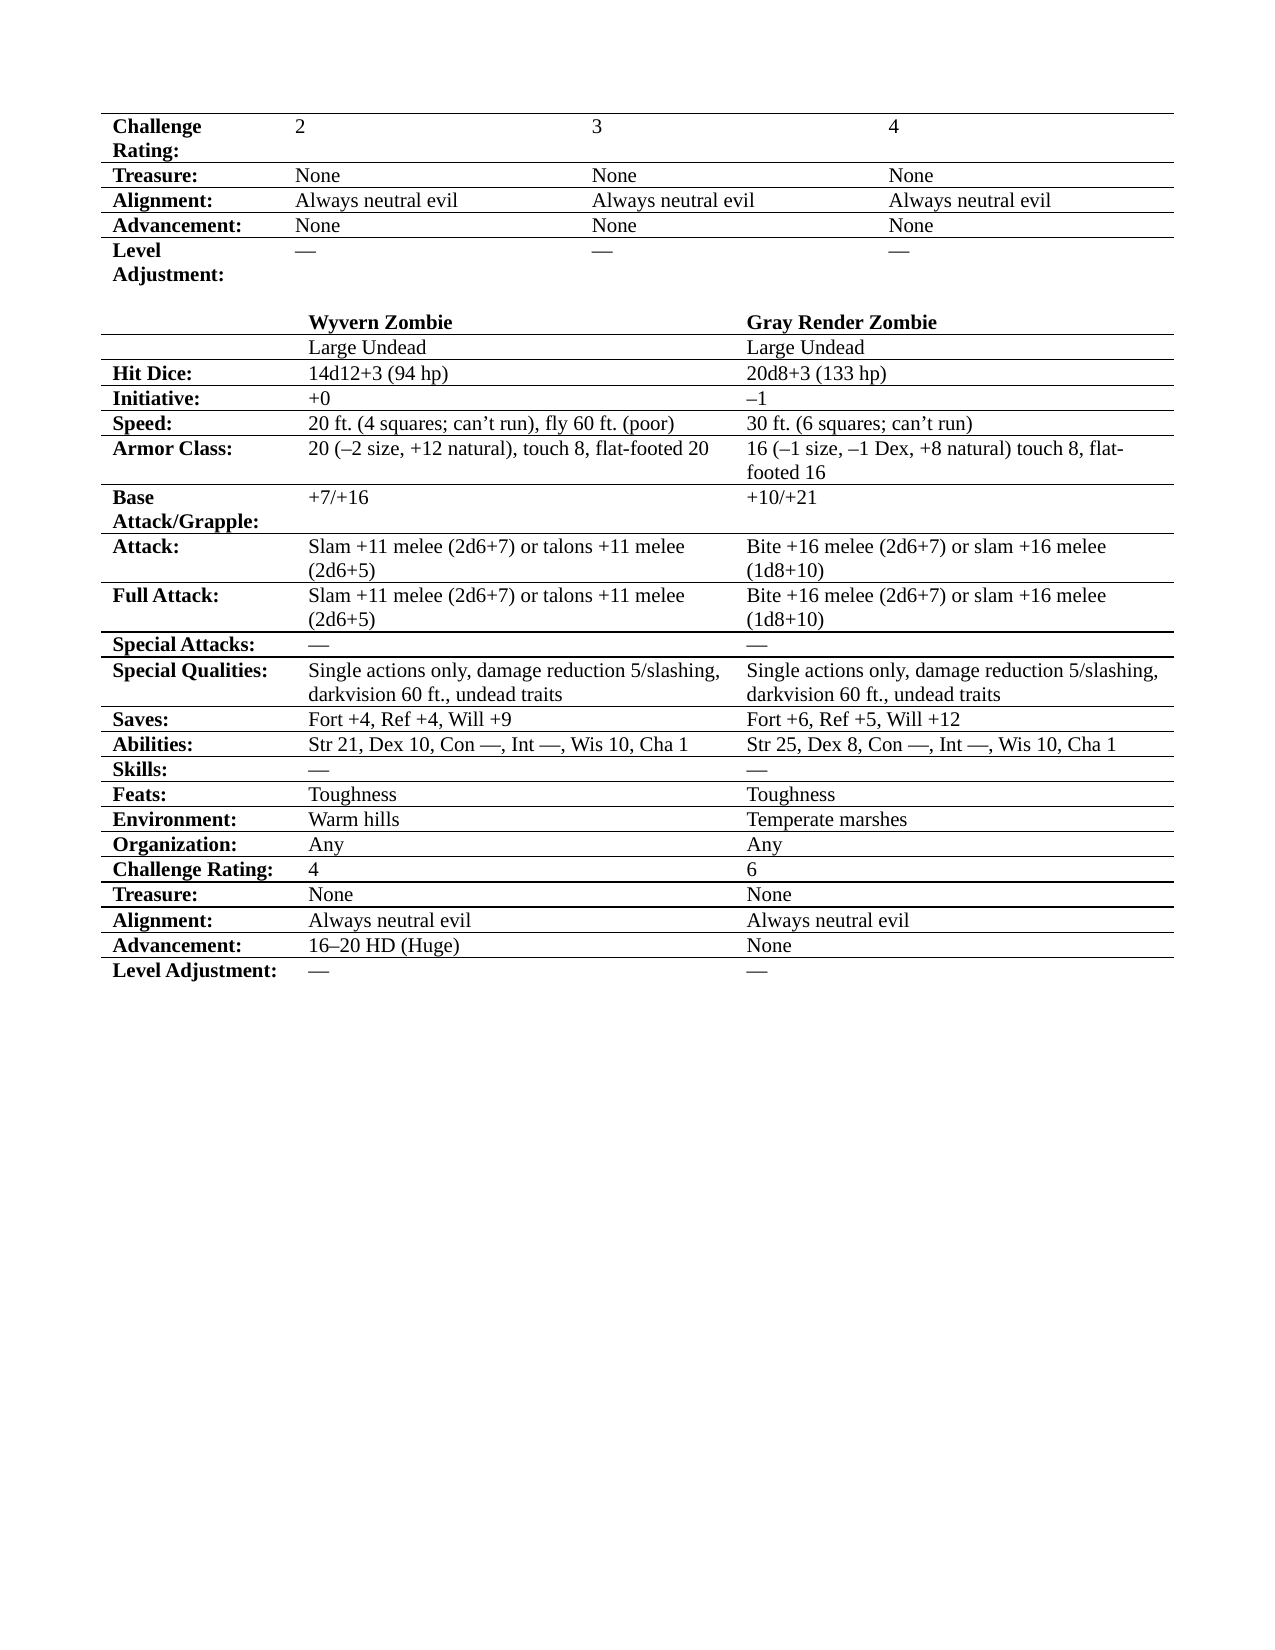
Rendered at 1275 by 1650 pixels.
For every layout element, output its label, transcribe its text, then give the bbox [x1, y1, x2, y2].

table_cell — [297, 958, 735, 982]
table_cell — [735, 757, 1174, 781]
table_cell Any [297, 832, 735, 856]
table_cell Full Attack: [101, 583, 297, 631]
table_cell — [735, 633, 1174, 656]
table_cell None [284, 213, 580, 237]
table_cell [101, 335, 297, 359]
table_cell Slam +11 melee (2d6+7) or talons +11 melee (2d6+5) [297, 534, 735, 582]
table_cell — [284, 238, 580, 286]
table_cell Toughness [297, 782, 735, 806]
table_cell 16 (–1 size, –1 Dex, +8 natural) touch 8, flat-footed 16 [735, 436, 1174, 484]
table_cell Bite +16 melee (2d6+7) or slam +16 melee (1d8+10) [735, 534, 1174, 582]
table_header Gray Render Zombie [735, 310, 1174, 334]
table_cell Speed: [101, 411, 297, 435]
table_cell Level Adjustment: [101, 238, 284, 286]
table_cell Special Qualities: [101, 658, 297, 706]
table_cell +7/+16 [297, 485, 735, 533]
table_cell 2 [284, 114, 580, 162]
table_cell Always neutral evil [284, 188, 580, 212]
table_cell Skills: [101, 757, 297, 781]
table_cell 16–20 HD (Huge) [297, 933, 735, 957]
table_cell Challenge Rating: [101, 857, 297, 881]
table_cell 30 ft. (6 squares; can’t run) [735, 411, 1174, 435]
table_cell None [735, 883, 1174, 906]
table_cell Temperate marshes [735, 807, 1174, 831]
table_cell Hit Dice: [101, 360, 297, 384]
table_cell 6 [735, 857, 1174, 881]
table_cell — [580, 238, 877, 286]
table_header [101, 310, 297, 334]
table_cell 14d12+3 (94 hp) [297, 360, 735, 384]
table_cell Str 21, Dex 10, Con —, Int —, Wis 10, Cha 1 [297, 732, 735, 756]
table_cell 20 ft. (4 squares; can’t run), fly 60 ft. (poor) [297, 411, 735, 435]
table_cell Abilities: [101, 732, 297, 756]
table_cell Warm hills [297, 807, 735, 831]
table_cell — [735, 958, 1174, 982]
table_cell Organization: [101, 832, 297, 856]
table_cell Any [735, 832, 1174, 856]
table_cell None [580, 163, 877, 187]
table_cell Toughness [735, 782, 1174, 806]
table_cell Special Attacks: [101, 633, 297, 656]
table_cell 4 [297, 857, 735, 881]
table_cell Single actions only, damage reduction 5/slashing, darkvision 60 ft., undead traits [297, 658, 735, 706]
table_cell Armor Class: [101, 436, 297, 484]
table_cell –1 [735, 386, 1174, 409]
table_cell Fort +6, Ref +5, Will +12 [735, 707, 1174, 731]
table_cell Initiative: [101, 386, 297, 409]
table_cell Base Attack/Grapple: [101, 485, 297, 533]
table_cell Level Adjustment: [101, 958, 297, 982]
table_cell 20d8+3 (133 hp) [735, 360, 1174, 384]
table_cell Always neutral evil [877, 188, 1174, 212]
table_cell Str 25, Dex 8, Con —, Int —, Wis 10, Cha 1 [735, 732, 1174, 756]
table_cell Bite +16 melee (2d6+7) or slam +16 melee (1d8+10) [735, 583, 1174, 631]
table_cell None [580, 213, 877, 237]
table_cell — [877, 238, 1174, 286]
table_cell — [297, 757, 735, 781]
table_cell +0 [297, 386, 735, 409]
table_cell Large Undead [297, 335, 735, 359]
table_cell Challenge Rating: [101, 114, 284, 162]
table_cell None [877, 163, 1174, 187]
table_cell None [877, 213, 1174, 237]
table_cell Always neutral evil [580, 188, 877, 212]
table_cell Single actions only, damage reduction 5/slashing, darkvision 60 ft., undead traits [735, 658, 1174, 706]
table_cell Advancement: [101, 933, 297, 957]
table_cell 4 [877, 114, 1174, 162]
table_cell +10/+21 [735, 485, 1174, 533]
table_cell Large Undead [735, 335, 1174, 359]
table_cell Alignment: [101, 908, 297, 932]
table_cell Environment: [101, 807, 297, 831]
table_cell Alignment: [101, 188, 284, 212]
table_cell Advancement: [101, 213, 284, 237]
table_cell 20 (–2 size, +12 natural), touch 8, flat-footed 20 [297, 436, 735, 484]
table_cell None [297, 883, 735, 906]
table_cell None [735, 933, 1174, 957]
table_cell Attack: [101, 534, 297, 582]
table_cell — [297, 633, 735, 656]
table_cell None [284, 163, 580, 187]
table_cell Feats: [101, 782, 297, 806]
table_cell Always neutral evil [735, 908, 1174, 932]
table_cell 3 [580, 114, 877, 162]
table_cell Always neutral evil [297, 908, 735, 932]
table_cell Treasure: [101, 883, 297, 906]
table_header Wyvern Zombie [297, 310, 735, 334]
table_cell Saves: [101, 707, 297, 731]
table_cell Treasure: [101, 163, 284, 187]
table_cell Slam +11 melee (2d6+7) or talons +11 melee (2d6+5) [297, 583, 735, 631]
table_cell Fort +4, Ref +4, Will +9 [297, 707, 735, 731]
